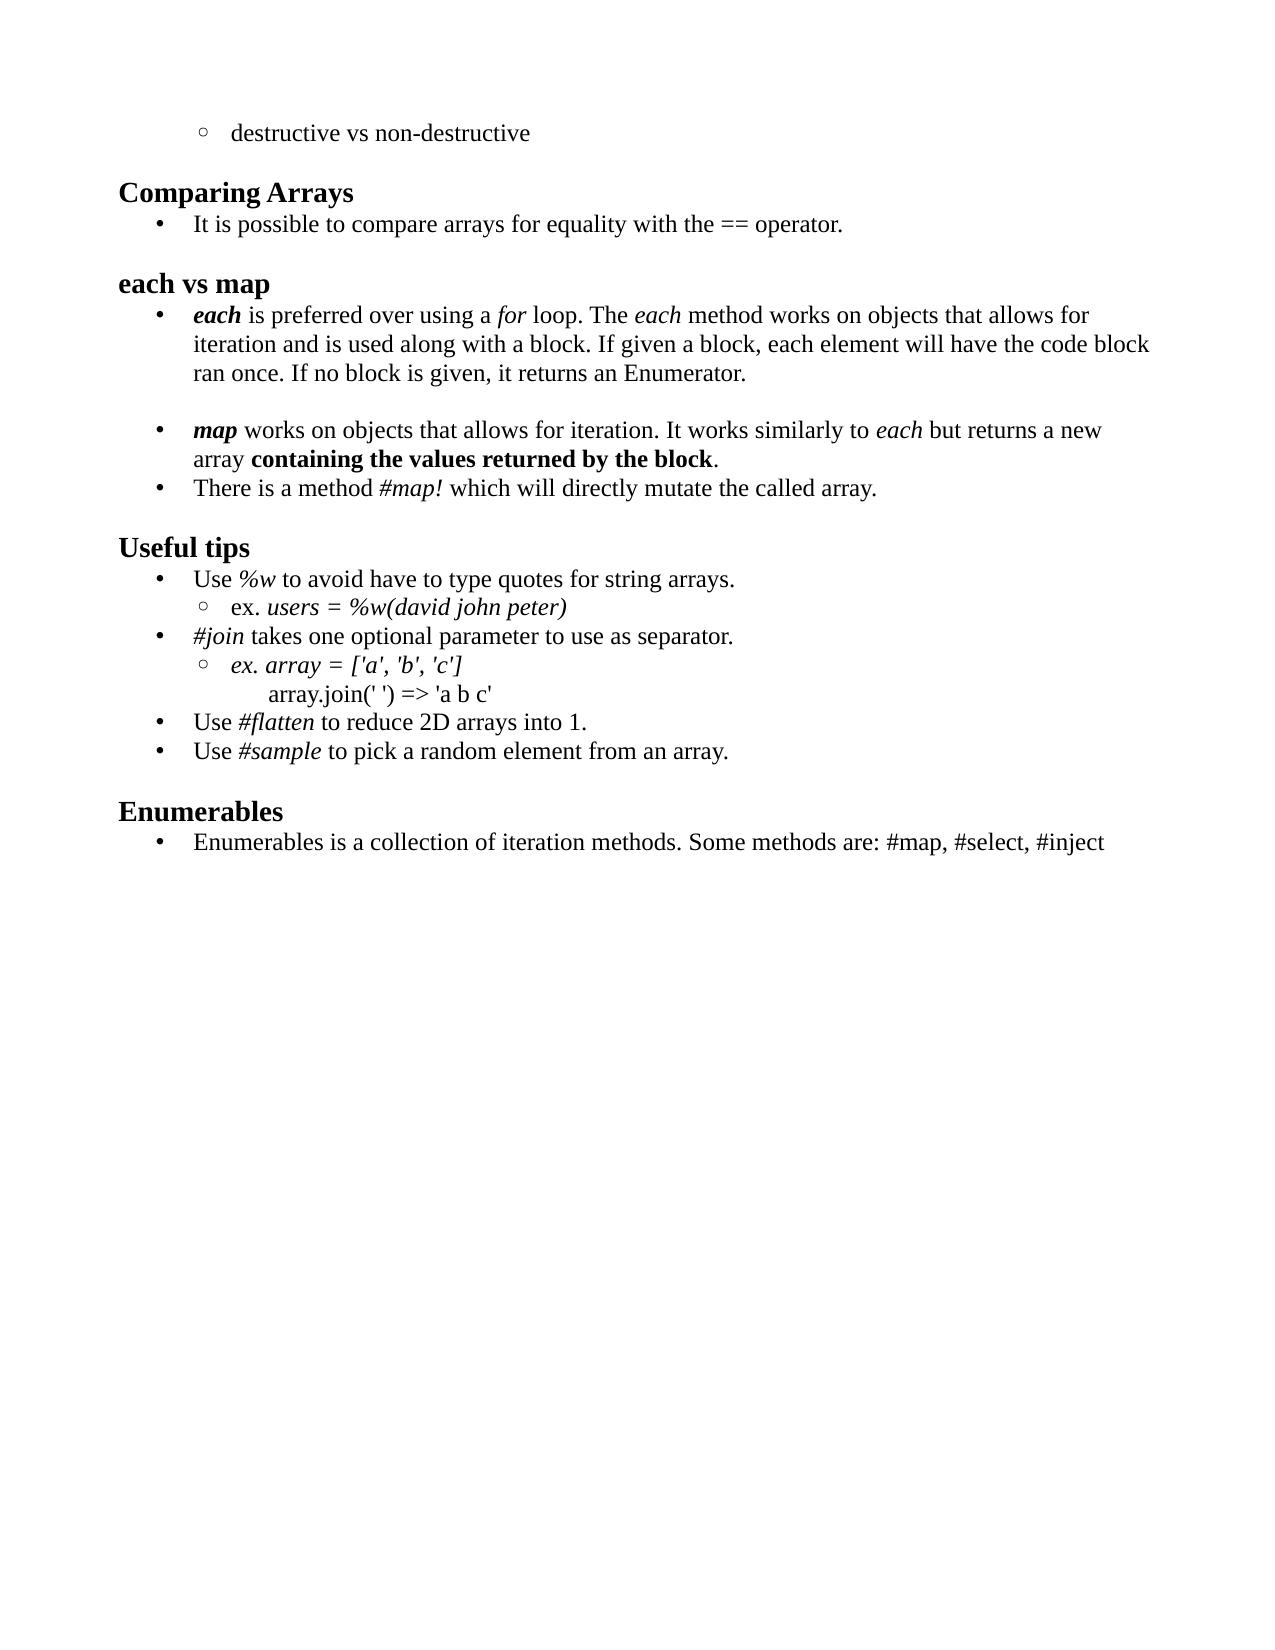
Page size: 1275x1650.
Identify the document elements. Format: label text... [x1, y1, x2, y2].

list destructive vs non-destructive [193, 118, 1157, 147]
list ex. array = ['a', 'b', 'c'] [193, 650, 1157, 679]
list Use %w to avoid have to type quotes for string arrays. [156, 564, 1157, 592]
list It is possible to compare arrays for equality with the == operator. [156, 209, 1157, 238]
list ex. users = %w(david john peter) [193, 592, 1157, 621]
list map works on objects that allows for iteration. It works similarly to each but returns a new array containing the values returned by the block. [156, 415, 1157, 473]
text each vs map [118, 267, 1157, 300]
text Comparing Arrays [118, 176, 1157, 209]
list Use #flatten to reduce 2D arrays into 1. [156, 707, 1157, 736]
text Useful tips [118, 530, 1157, 564]
list each is preferred over using a for loop. The each method works on objects that allows for iteration and is used along with a block. If given a block, each element will have the code block ran once. If no block is given, it returns an Enumerator. [156, 300, 1157, 386]
list array.join(' ') => 'a b c' [231, 679, 1157, 707]
list #join takes one optional parameter to use as separator. [156, 621, 1157, 650]
list Use #sample to pick a random element from an array. [156, 736, 1157, 765]
list There is a method #map! which will directly mutate the called array. [156, 473, 1157, 501]
list Enumerables is a collection of iteration methods. Some methods are: #map, #select, #inject [156, 827, 1157, 856]
text Enumerables [118, 794, 1157, 827]
